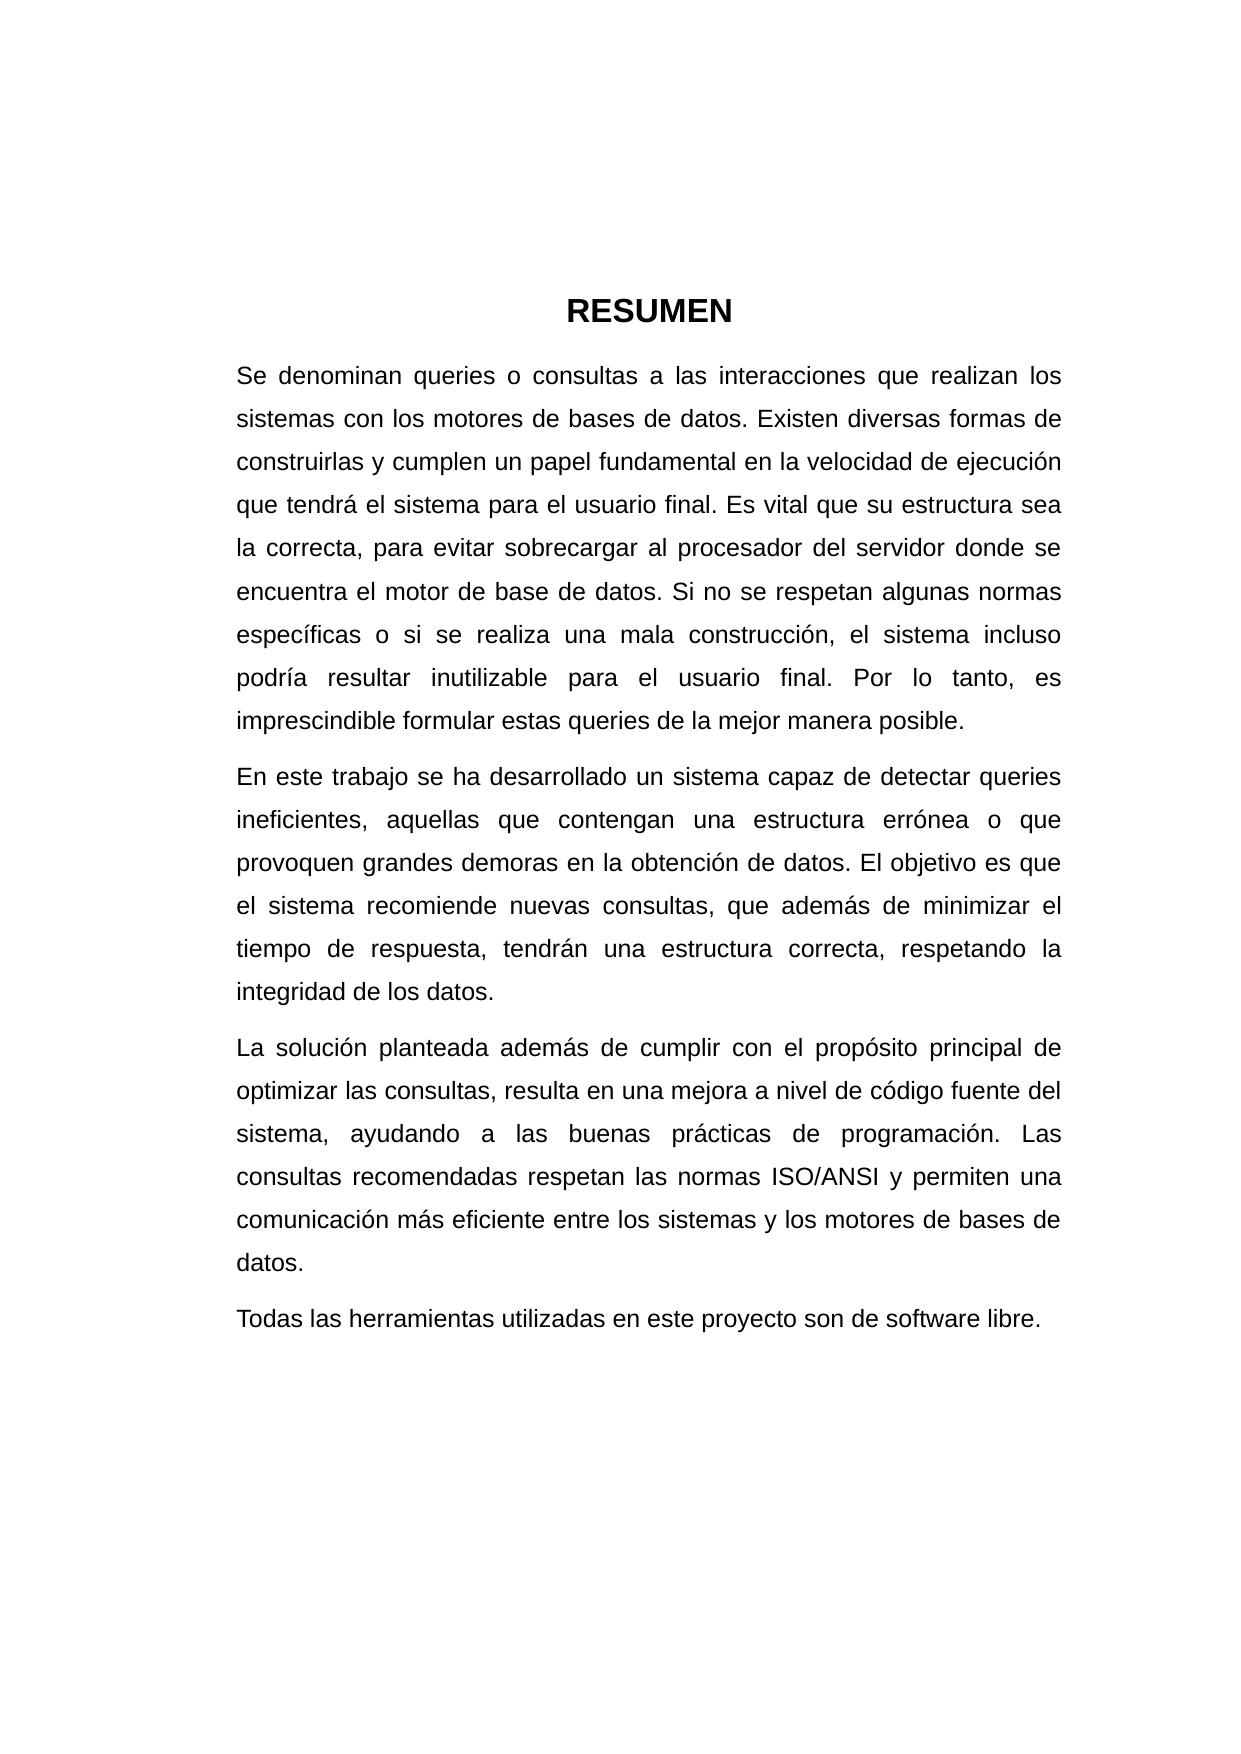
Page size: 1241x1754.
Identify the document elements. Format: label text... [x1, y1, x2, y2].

text La solución planteada además de cumplir con el propósito principal de optimizar las consultas, resulta en una mejora a nivel de código fuente del sistema, ayudando a las buenas prácticas de programación. Las consultas recomendadas respetan las normas ISO/ANSI y permiten una comunicación más eficiente entre los sistemas y los motores de bases de datos. [236, 1033, 1063, 1277]
text Todas las herramientas utilizadas en este proyecto son de software libre. [236, 1304, 1063, 1333]
subtitle RESUMEN [236, 291, 1063, 329]
text Se denominan queries o consultas a las interacciones que realizan los sistemas con los motores de bases de datos. Existen diversas formas de construirlas y cumplen un papel fundamental en la velocidad de ejecución que tendrá el sistema para el usuario final. Es vital que su estructura sea la correcta, para evitar sobrecargar al procesador del servidor donde se encuentra el motor de base de datos. Si no se respetan algunas normas específicas o si se realiza una mala construcción, el sistema incluso podría resultar inutilizable para el usuario final. Por lo tanto, es imprescindible formular estas queries de la mejor manera posible. [236, 361, 1063, 734]
text En este trabajo se ha desarrollado un sistema capaz de detectar queries ineficientes, aquellas que contengan una estructura errónea o que provoquen grandes demoras en la obtención de datos. El objetivo es que el sistema recomiende nuevas consultas, que además de minimizar el tiempo de respuesta, tendrán una estructura correcta, respetando la integridad de los datos. [236, 761, 1063, 1006]
